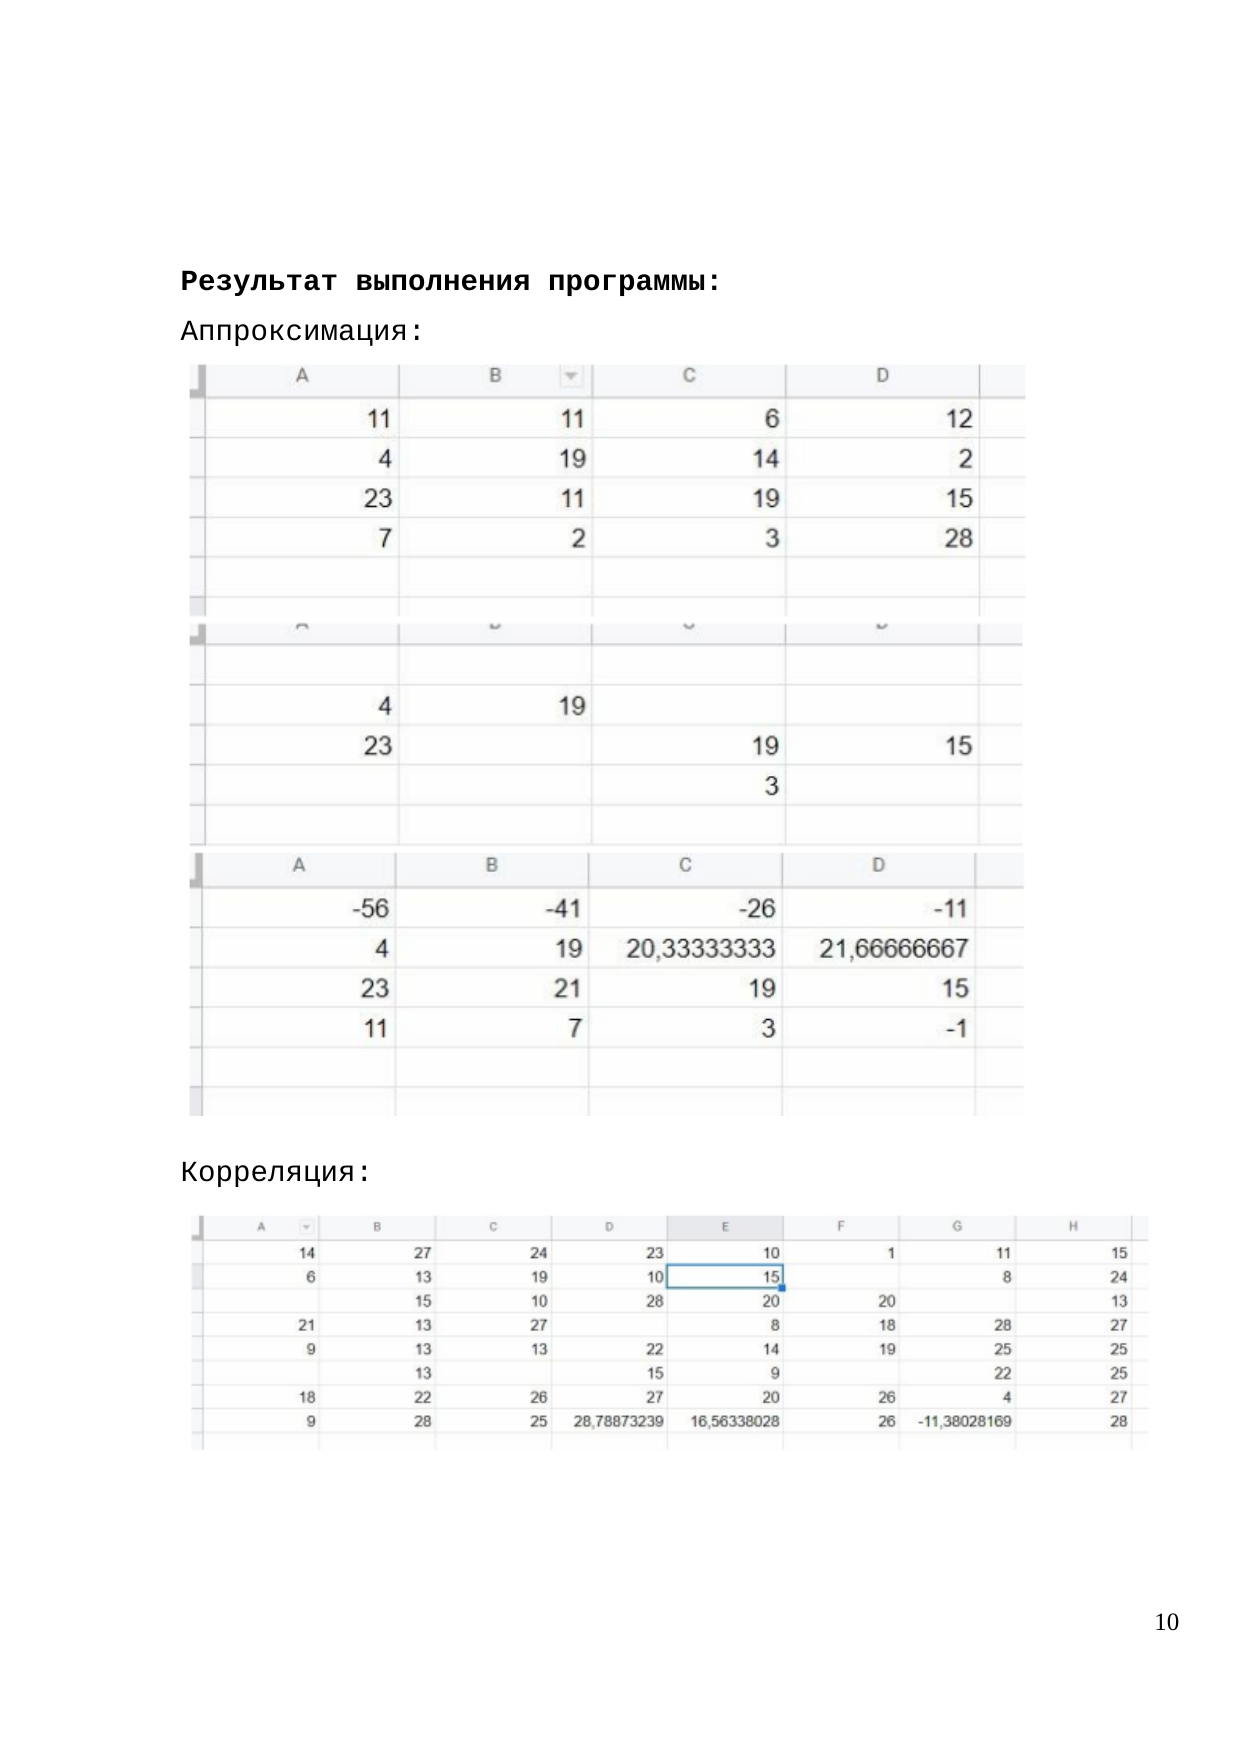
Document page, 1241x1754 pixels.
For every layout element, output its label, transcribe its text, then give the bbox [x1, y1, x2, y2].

text Корреляция: [180, 1157, 1179, 1484]
picture [190, 1213, 1150, 1452]
text Аппроксимация: [180, 316, 1179, 349]
text Результат выполнения программы: [180, 267, 1179, 299]
picture [189, 362, 1026, 1116]
